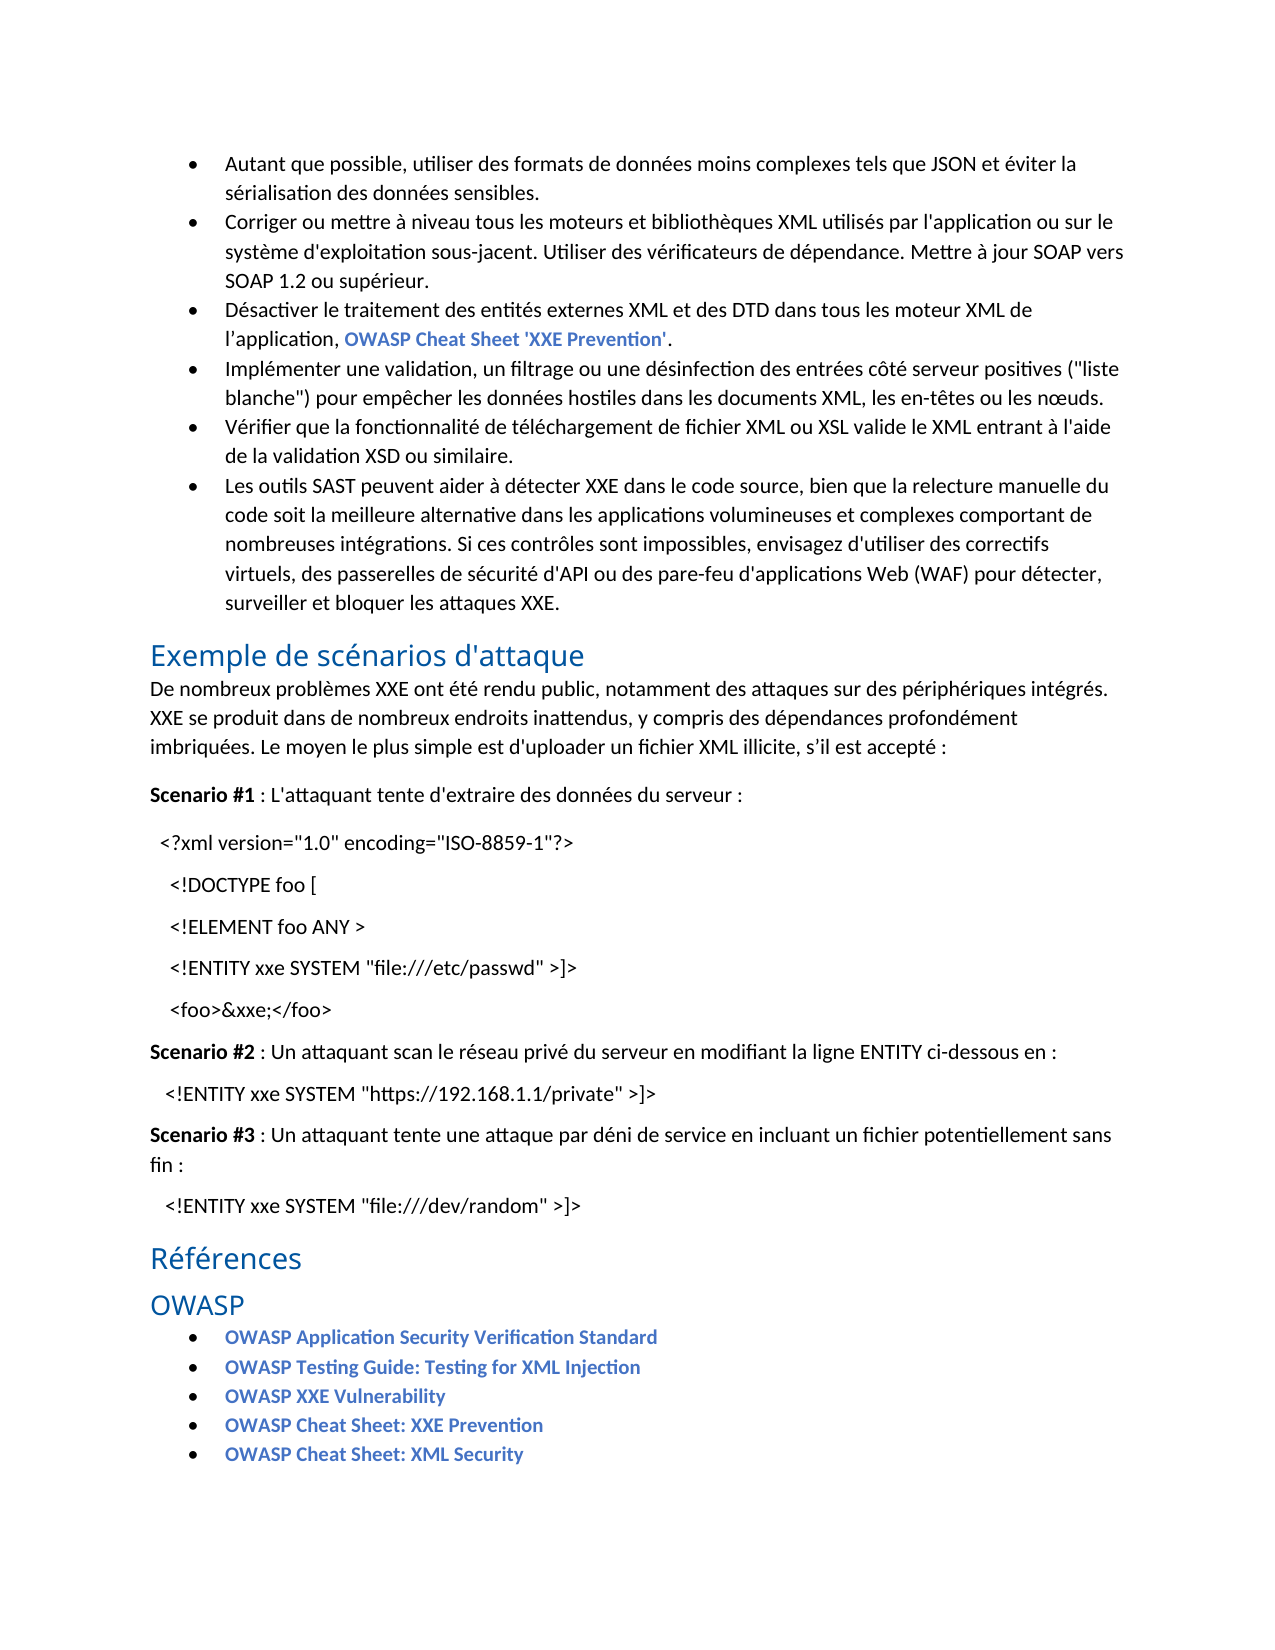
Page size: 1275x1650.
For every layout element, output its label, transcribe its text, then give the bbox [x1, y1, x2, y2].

text Scenario #1 : L'attaquant tente d'extraire des données du serveur : [150, 781, 1125, 808]
list OWASP Cheat Sheet: XML Security [187, 1441, 1125, 1467]
subtitle Exemple de scénarios d'attaque [150, 635, 1125, 675]
text <foo>&xxe;</foo> [150, 996, 1125, 1023]
list OWASP Application Security Verification Standard [187, 1323, 1125, 1350]
text <?xml version="1.0" encoding="ISO-8859-1"?> [150, 829, 1125, 856]
list Désactiver le traitement des entités externes XML et des DTD dans tous les moteur XML de l’application, OWASP Cheat Sheet 'XXE Prevention'. [187, 296, 1125, 352]
list Implémenter une validation, un filtrage ou une désinfection des entrées côté serveur positives ("liste blanche") pour empêcher les données hostiles dans les documents XML, les en-têtes ou les nœuds. [187, 355, 1125, 411]
text <!ENTITY xxe SYSTEM "file:///etc/passwd" >]> [150, 954, 1125, 981]
text <!ENTITY xxe SYSTEM "file:///dev/random" >]> [150, 1193, 1125, 1219]
list Corriger ou mettre à niveau tous les moteurs et bibliothèques XML utilisés par l'application ou sur le système d'exploitation sous-jacent. Utiliser des vérificateurs de dépendance. Mettre à jour SOAP vers SOAP 1.2 ou supérieur. [187, 208, 1125, 294]
list Les outils SAST peuvent aider à détecter XXE dans le code source, bien que la relecture manuelle du code soit la meilleure alternative dans les applications volumineuses et complexes comportant de nombreuses intégrations. Si ces contrôles sont impossibles, envisagez d'utiliser des correctifs virtuels, des passerelles de sécurité d'API ou des pare-feu d'applications Web (WAF) pour détecter, surveiller et bloquer les attaques XXE. [187, 472, 1125, 616]
list OWASP Cheat Sheet: XXE Prevention [187, 1411, 1125, 1438]
text <!DOCTYPE foo [ [150, 871, 1125, 898]
text <!ELEMENT foo ANY > [150, 913, 1125, 939]
text De nombreux problèmes XXE ont été rendu public, notamment des attaques sur des périphériques intégrés. XXE se produit dans de nombreux endroits inattendus, y compris des dépendances profondément imbriquées. Le moyen le plus simple est d'uploader un fichier XML illicite, s’il est accepté : [150, 675, 1125, 760]
list Vérifier que la fonctionnalité de téléchargement de fichier XML ou XSL valide le XML entrant à l'aide de la validation XSD ou similaire. [187, 413, 1125, 469]
text <!ENTITY xxe SYSTEM "https://192.168.1.1/private" >]> [150, 1080, 1125, 1107]
list OWASP Testing Guide: Testing for XML Injection [187, 1353, 1125, 1379]
list OWASP XXE Vulnerability [187, 1382, 1125, 1409]
text Scenario #2 : Un attaquant scan le réseau privé du serveur en modifiant la ligne ENTITY ci-dessous en : [150, 1038, 1125, 1065]
list Autant que possible, utiliser des formats de données moins complexes tels que JSON et éviter la sérialisation des données sensibles. [187, 150, 1125, 206]
subtitle OWASP [150, 1287, 1125, 1323]
text Scenario #3 : Un attaquant tente une attaque par déni de service en incluant un fichier potentiellement sans fin : [150, 1122, 1125, 1178]
subtitle Références [150, 1239, 1125, 1278]
